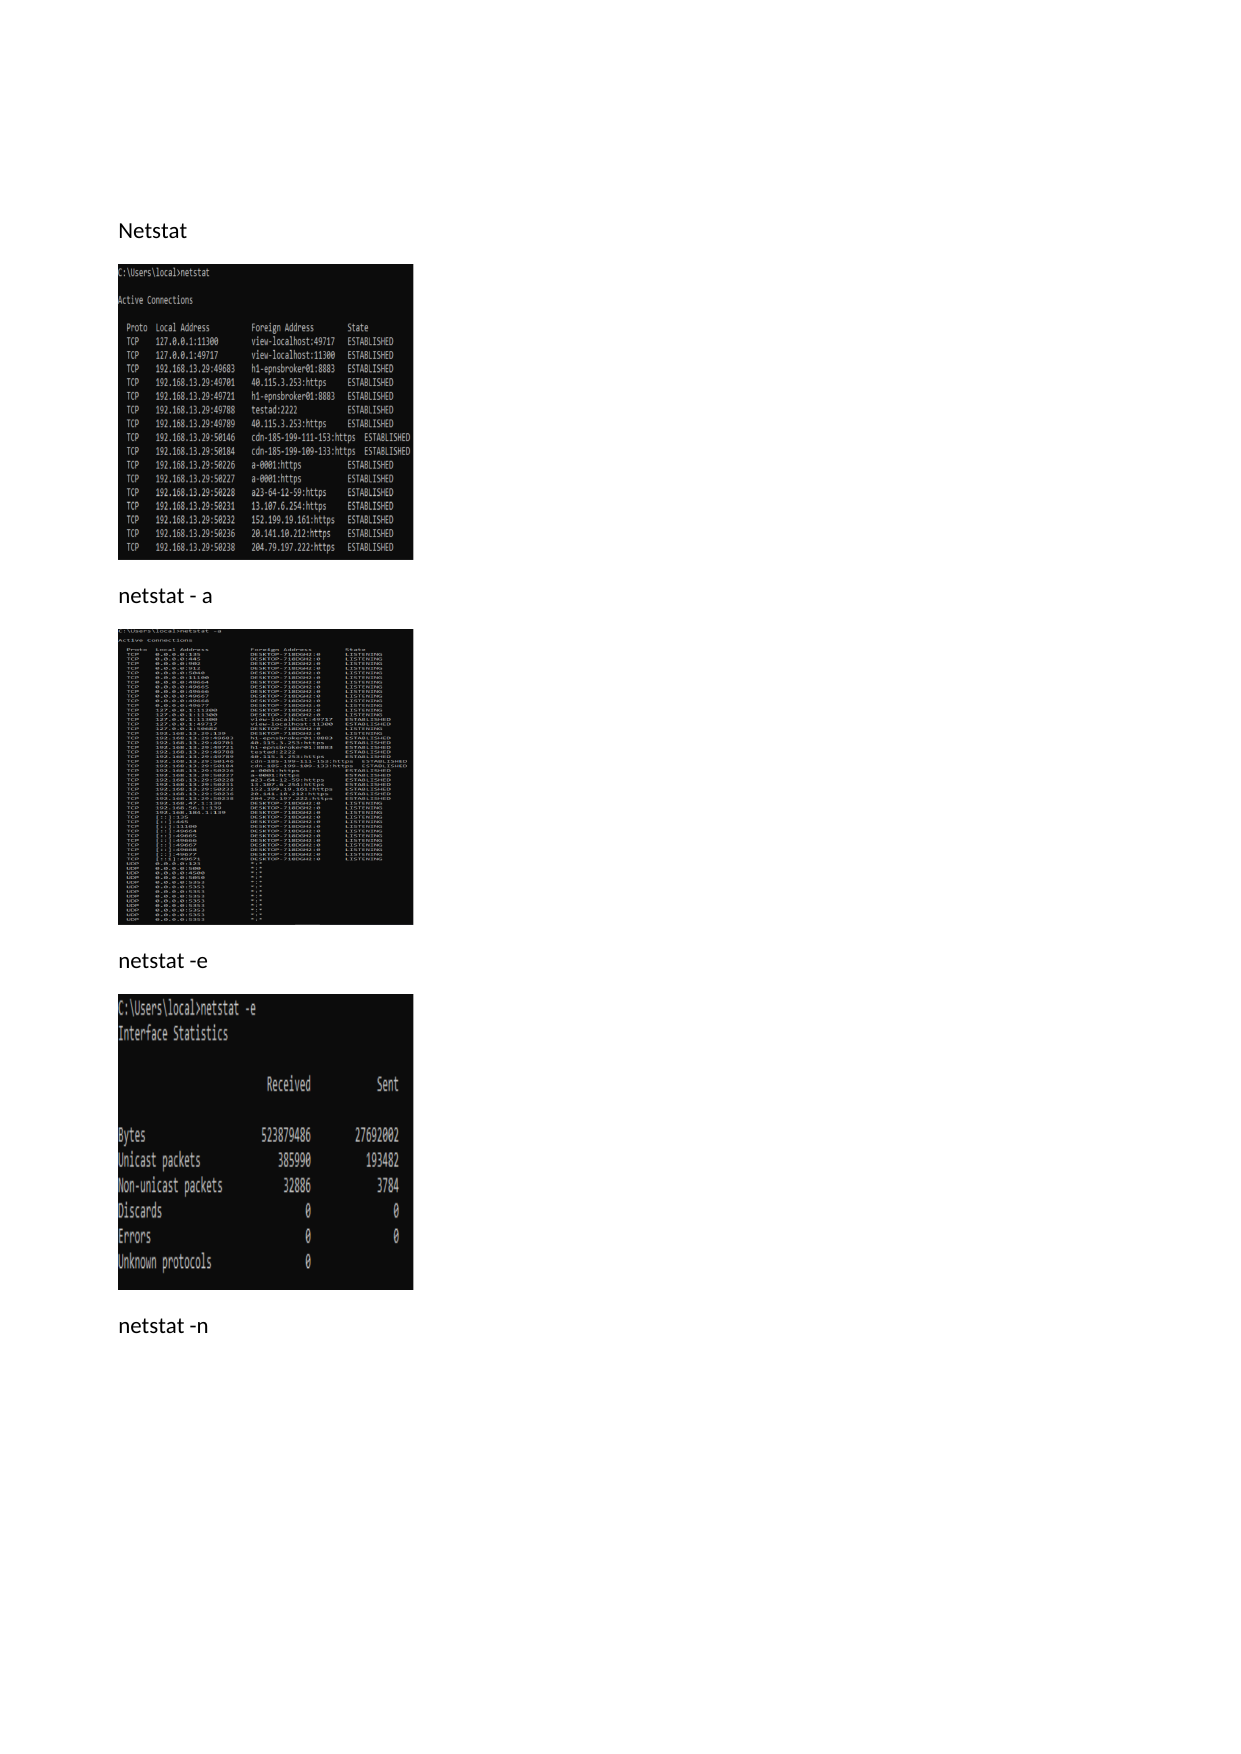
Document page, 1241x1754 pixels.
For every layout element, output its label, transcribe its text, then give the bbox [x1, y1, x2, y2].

text netstat - a [118, 581, 1122, 609]
text netstat -n [118, 1311, 1122, 1339]
text Netstat [118, 216, 1122, 244]
text netstat -e [118, 946, 1122, 974]
